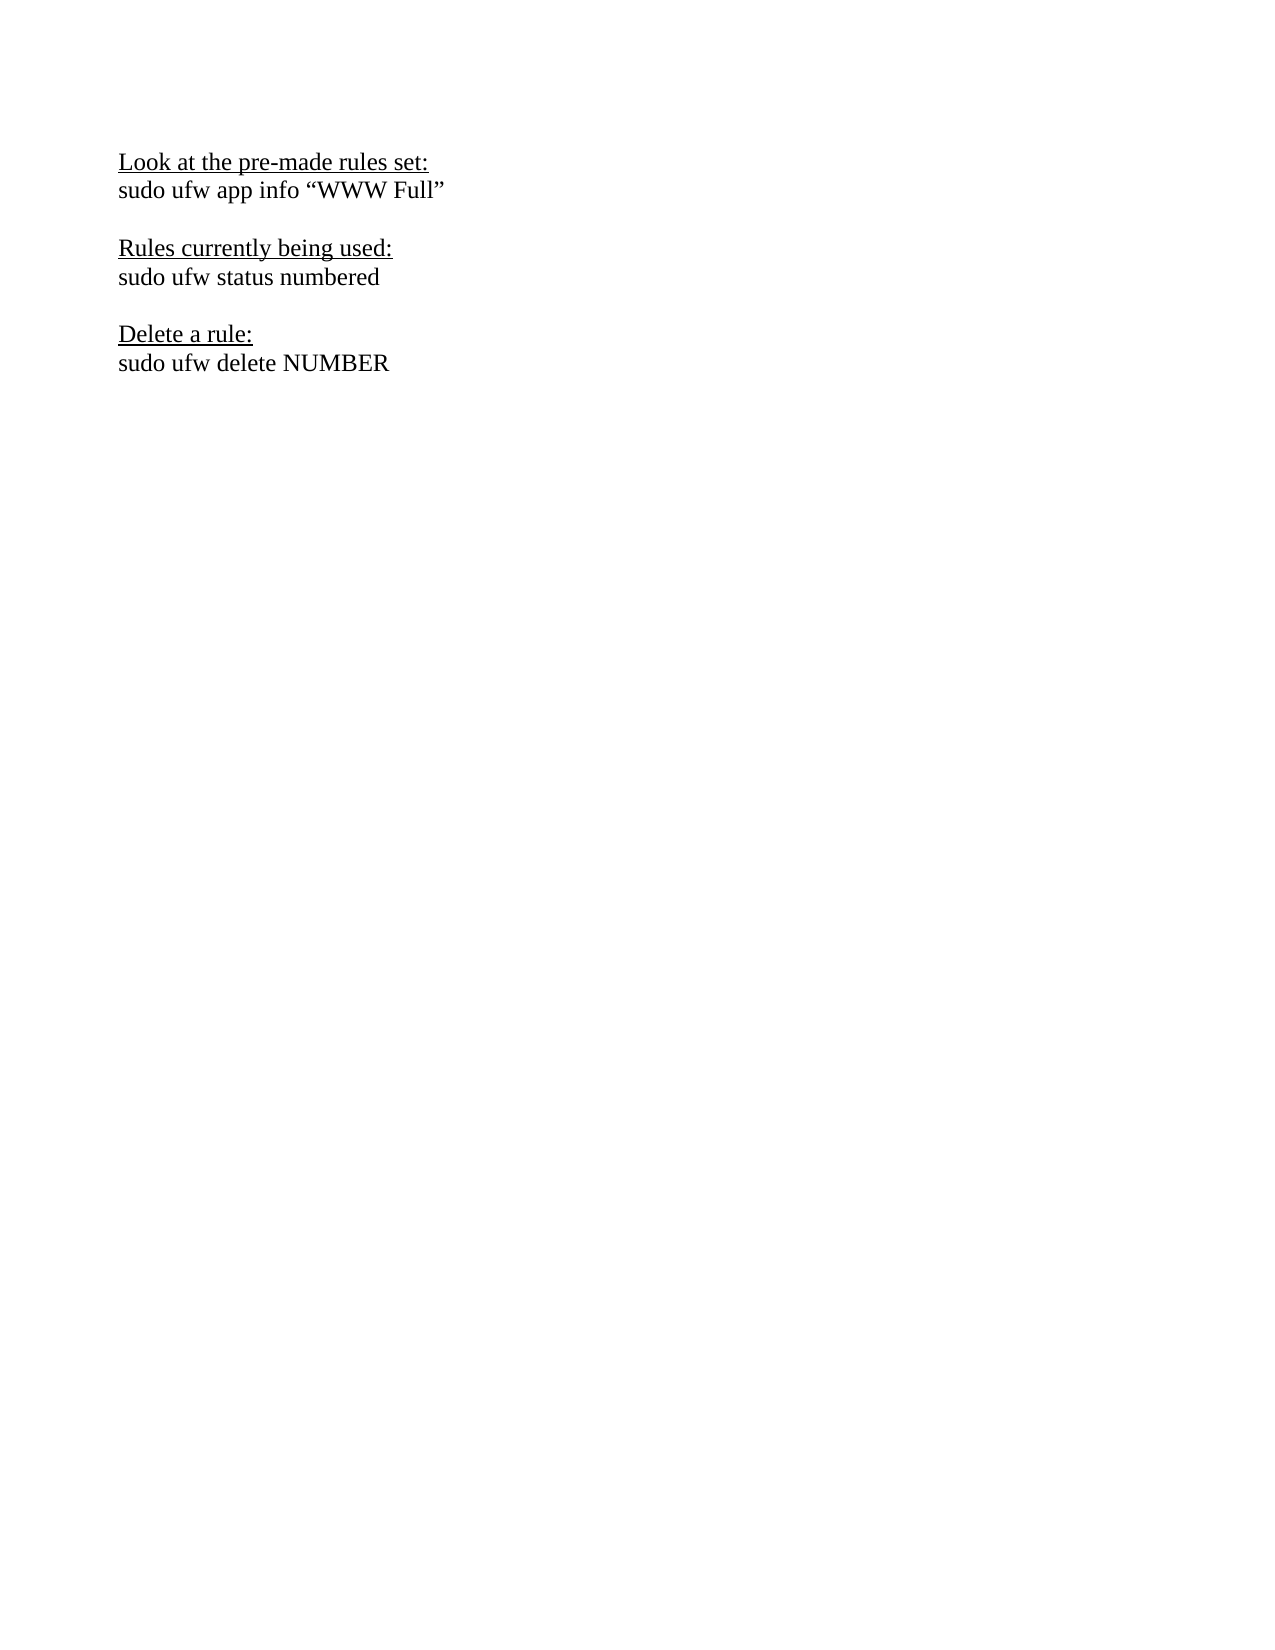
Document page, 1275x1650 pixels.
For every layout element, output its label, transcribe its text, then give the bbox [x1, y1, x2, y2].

text Look at the pre-made rules set: sudo ufw app info “WWW Full” Rules currently being used: sudo ufw status numbered Delete a rule: sudo ufw delete NUMBER [118, 147, 1157, 463]
